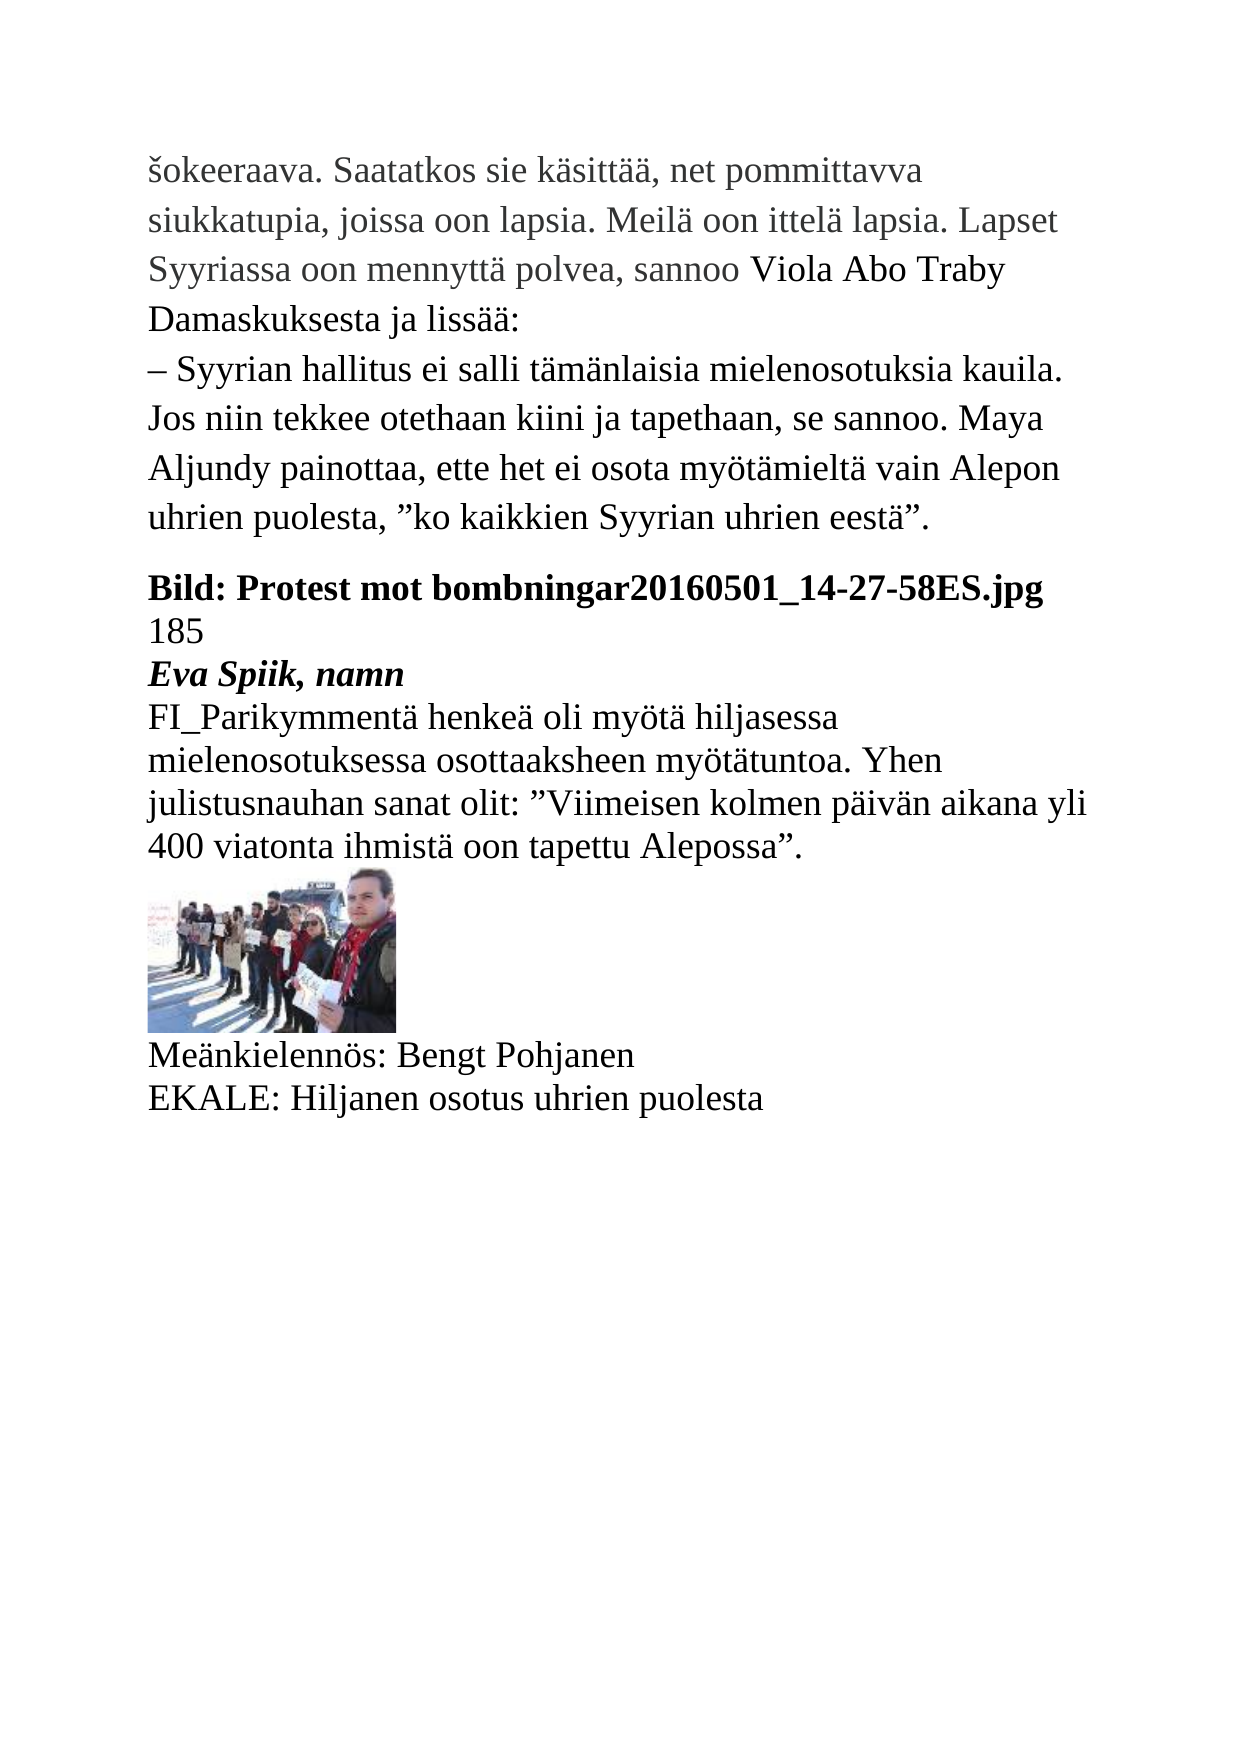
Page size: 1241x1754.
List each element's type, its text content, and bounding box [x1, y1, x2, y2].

text Bild: Protest mot bombningar20160501_14-27-58ES.jpg 185 [148, 565, 1093, 651]
text šokeeraava. Saatatkos sie käsittää, net pommittavva siukkatupia, joissa oon lapsia. Meilä oon ittelä lapsia. Lapset Syyriassa oon mennyttä polvea, sannoo Viola Abo Traby Damaskuksesta ja lissää: – Syyrian hallitus ei salli tämänlaisia mielenosotuksia kauila. Jos niin tekkee otethaan kiini ja tapethaan, se sannoo. Maya Aljundy painottaa, ette het ei osota myötämieltä vain Alepon uhrien puolesta, ”ko kaikkien Syyrian uhrien eestä”. [148, 148, 1093, 538]
text FI_Parikymmentä henkeä oli myötä hiljasessa mielenosotuksessa osottaaksheen myötätuntoa. Yhen julistusnauhan sanat olit: ”Viimeisen kolmen päivän aikana yli 400 viatonta ihmistä oon tapettu Alepossa”. [148, 694, 1093, 867]
text Meänkielennös: Bengt Pohjanen EKALE: Hiljanen osotus uhrien puolesta [148, 1033, 1093, 1119]
text Eva Spiik, namn [148, 651, 1093, 694]
